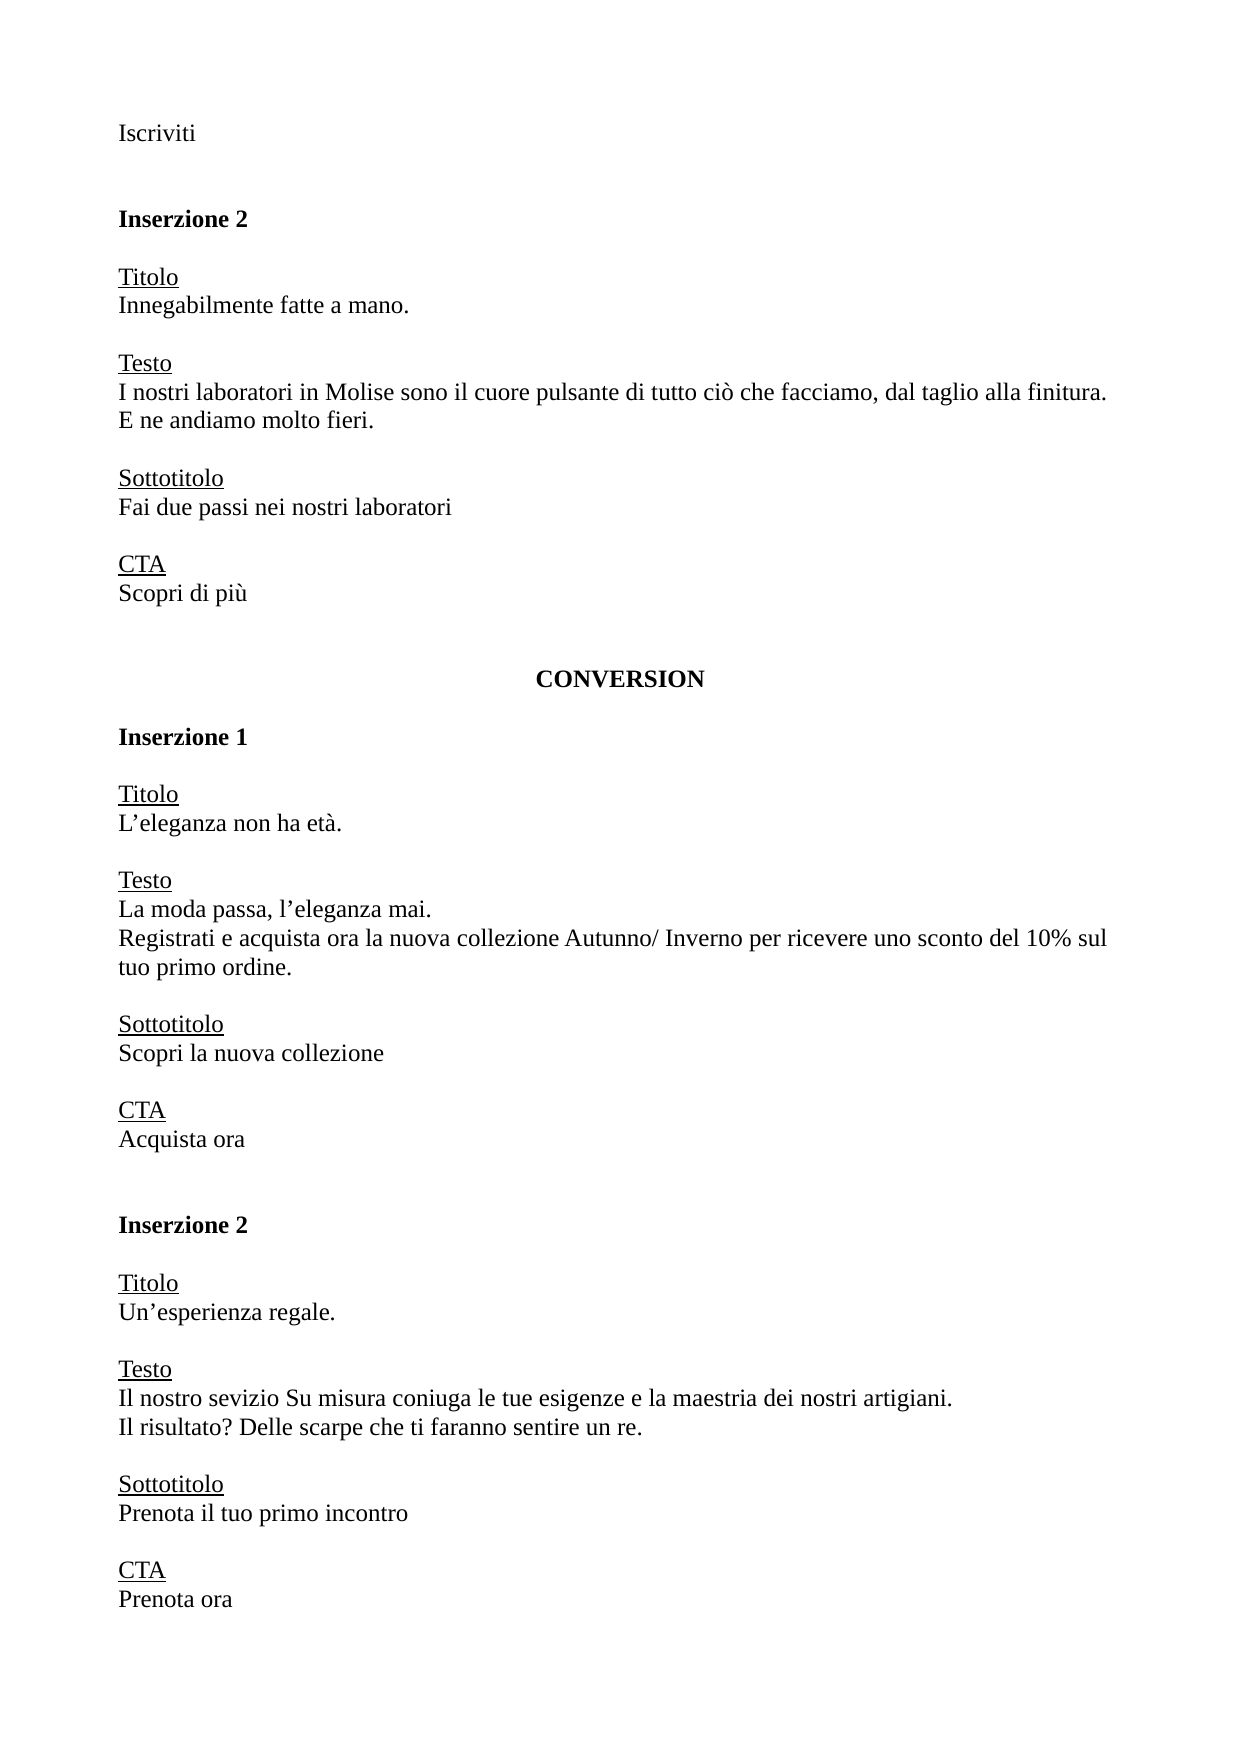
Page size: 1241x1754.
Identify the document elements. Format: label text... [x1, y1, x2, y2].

text CTA [118, 1096, 1122, 1124]
text Testo [118, 1354, 1122, 1383]
text Titolo [118, 1268, 1122, 1297]
text CTA [118, 1556, 1122, 1584]
text Testo [118, 348, 1122, 377]
text Un’esperienza regale. [118, 1297, 1122, 1326]
text Sottotitolo [118, 1009, 1122, 1038]
text Inserzione 2 [118, 204, 1122, 233]
text Inserzione 2 [118, 1211, 1122, 1239]
text Prenota il tuo primo incontro [118, 1498, 1122, 1527]
text Acquista ora [118, 1124, 1122, 1153]
text Fai due passi nei nostri laboratori [118, 492, 1122, 521]
text L’eleganza non ha età. [118, 808, 1122, 837]
text Registrati e acquista ora la nuova collezione Autunno/ Inverno per ricevere uno sconto del 10% sul tuo primo ordine. [118, 923, 1122, 981]
text Titolo [118, 262, 1122, 291]
text Il nostro sevizio Su misura coniuga le tue esigenze e la maestria dei nostri artigiani. [118, 1383, 1122, 1412]
text CONVERSION [118, 664, 1122, 693]
text Prenota ora [118, 1584, 1122, 1613]
text Titolo [118, 779, 1122, 808]
text Scopri di più [118, 578, 1122, 607]
text Innegabilmente fatte a mano. [118, 291, 1122, 319]
text Sottotitolo [118, 463, 1122, 492]
text Testo [118, 866, 1122, 894]
text La moda passa, l’eleganza mai. [118, 894, 1122, 923]
text I nostri laboratori in Molise sono il cuore pulsante di tutto ciò che facciamo, dal taglio alla finitura. [118, 377, 1122, 406]
text CTA [118, 549, 1122, 578]
text Sottotitolo [118, 1469, 1122, 1498]
text Il risultato? Delle scarpe che ti faranno sentire un re. [118, 1412, 1122, 1441]
text Scopri la nuova collezione [118, 1038, 1122, 1067]
text Iscriviti [118, 118, 1122, 147]
text E ne andiamo molto fieri. [118, 406, 1122, 434]
text Inserzione 1 [118, 722, 1122, 751]
